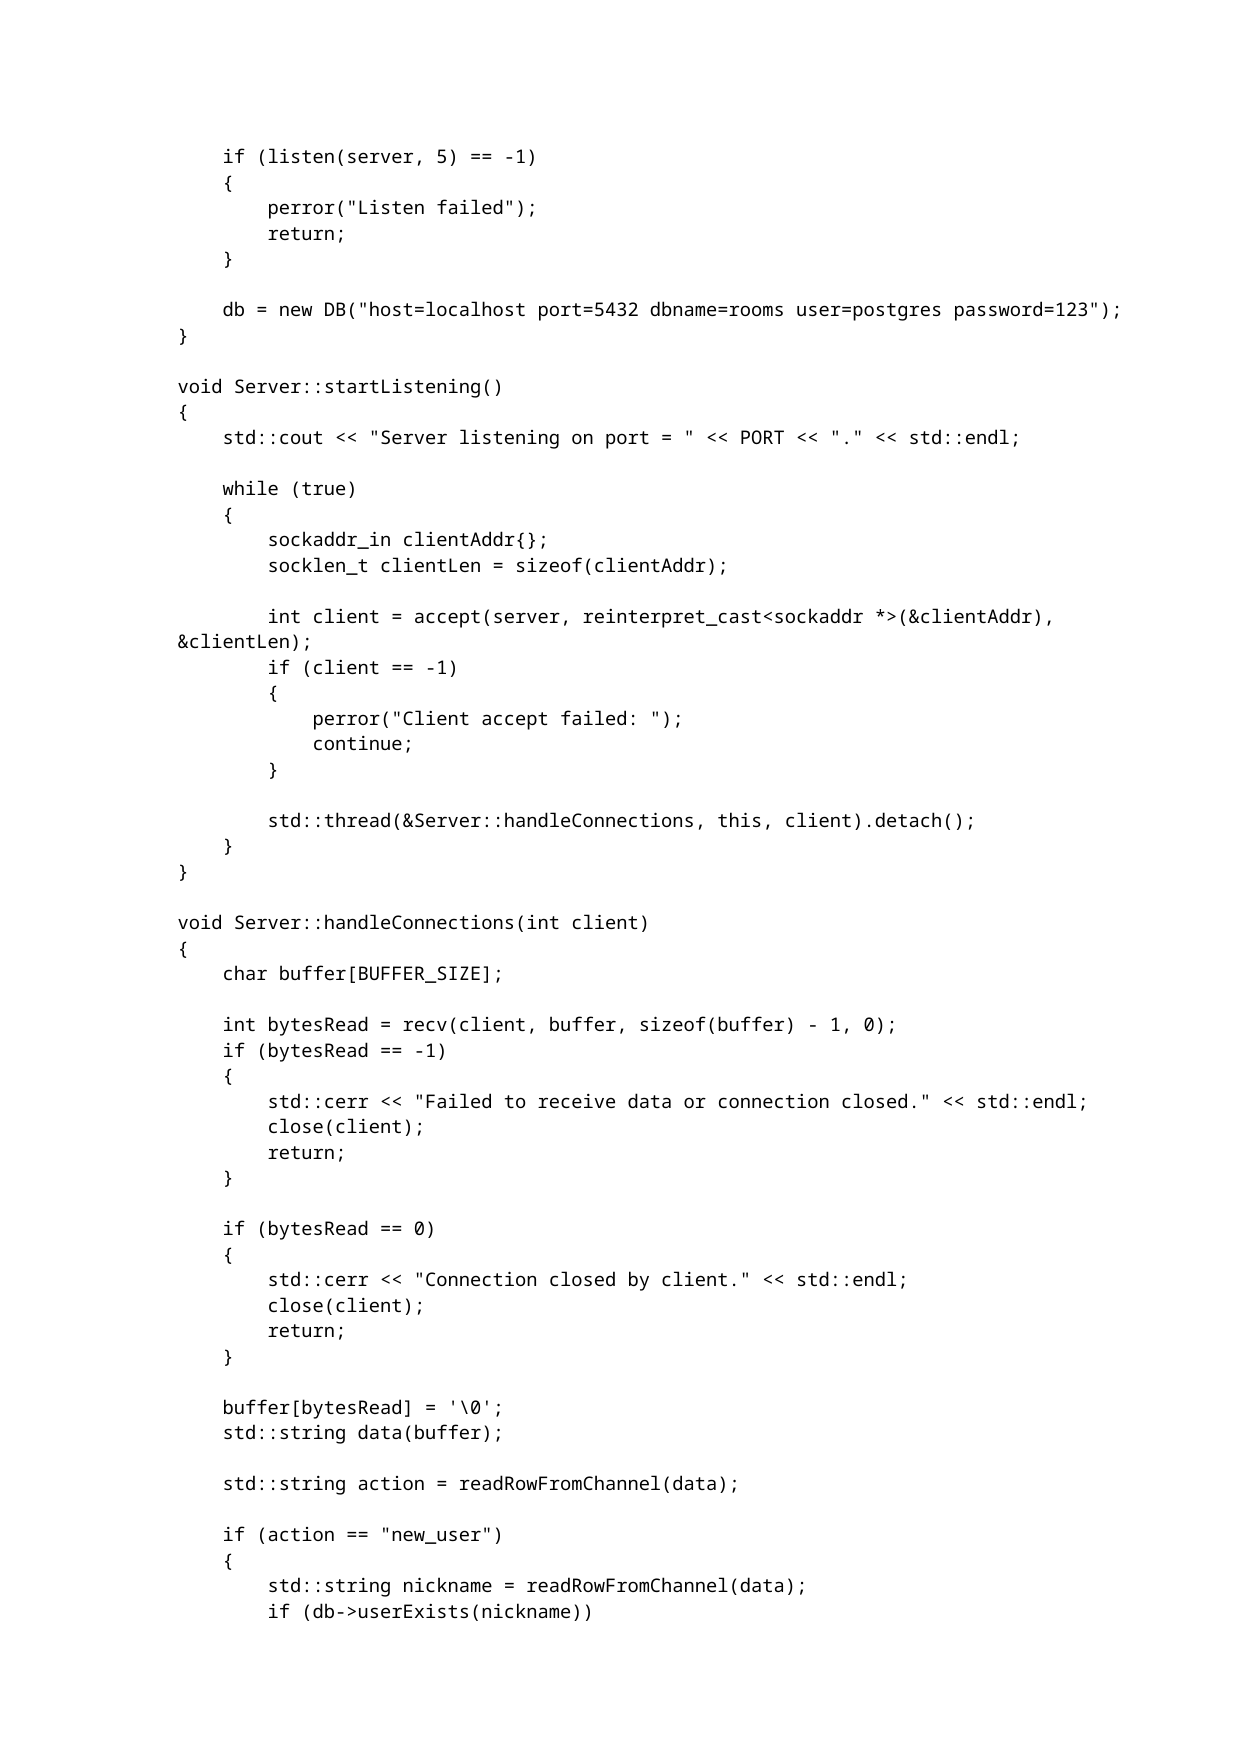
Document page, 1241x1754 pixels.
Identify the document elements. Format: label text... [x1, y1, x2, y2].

text void Server::startListening() [177, 373, 1152, 399]
text perror("Client accept failed: "); [177, 705, 1152, 731]
text std::cerr << "Connection closed by client." << std::endl; [177, 1267, 1152, 1292]
text } [177, 246, 1152, 271]
text } [177, 756, 1152, 782]
text std::string nickname = readRowFromChannel(data); [177, 1573, 1152, 1598]
text { [177, 1241, 1152, 1267]
text if (action == "new_user") [177, 1522, 1152, 1547]
text return; [177, 220, 1152, 246]
text char buffer[BUFFER_SIZE]; [177, 960, 1152, 986]
text sockaddr_in clientAddr{}; [177, 526, 1152, 552]
text { [177, 399, 1152, 424]
text } [177, 833, 1152, 858]
text std::string action = readRowFromChannel(data); [177, 1471, 1152, 1496]
text std::string data(buffer); [177, 1420, 1152, 1445]
text close(client); [177, 1292, 1152, 1318]
text std::thread(&Server::handleConnections, this, client).detach(); [177, 807, 1152, 833]
text { [177, 935, 1152, 960]
text if (db->userExists(nickname)) [177, 1598, 1152, 1624]
text if (client == -1) [177, 654, 1152, 679]
text { [177, 1062, 1152, 1088]
text int bytesRead = recv(client, buffer, sizeof(buffer) - 1, 0); [177, 1011, 1152, 1037]
text if (bytesRead == 0) [177, 1216, 1152, 1241]
text } [177, 1164, 1152, 1190]
text continue; [177, 731, 1152, 756]
text std::cerr << "Failed to receive data or connection closed." << std::endl; [177, 1088, 1152, 1113]
text { [177, 501, 1152, 526]
text if (listen(server, 5) == -1) [177, 144, 1152, 169]
text while (true) [177, 475, 1152, 501]
text std::cout << "Server listening on port = " << PORT << "." << std::endl; [177, 424, 1152, 450]
text return; [177, 1139, 1152, 1164]
text db = new DB("host=localhost port=5432 dbname=rooms user=postgres password=123"); [177, 297, 1152, 322]
text { [177, 169, 1152, 195]
text buffer[bytesRead] = '\0'; [177, 1394, 1152, 1420]
text if (bytesRead == -1) [177, 1037, 1152, 1062]
text { [177, 1547, 1152, 1573]
text } [177, 1343, 1152, 1369]
text } [177, 322, 1152, 348]
text socklen_t clientLen = sizeof(clientAddr); [177, 552, 1152, 577]
text perror("Listen failed"); [177, 195, 1152, 220]
text { [177, 679, 1152, 705]
text return; [177, 1318, 1152, 1343]
text close(client); [177, 1113, 1152, 1139]
text void Server::handleConnections(int client) [177, 909, 1152, 935]
text } [177, 858, 1152, 884]
text int client = accept(server, reinterpret_cast<sockaddr *>(&clientAddr), &clientLen); [177, 603, 1152, 654]
